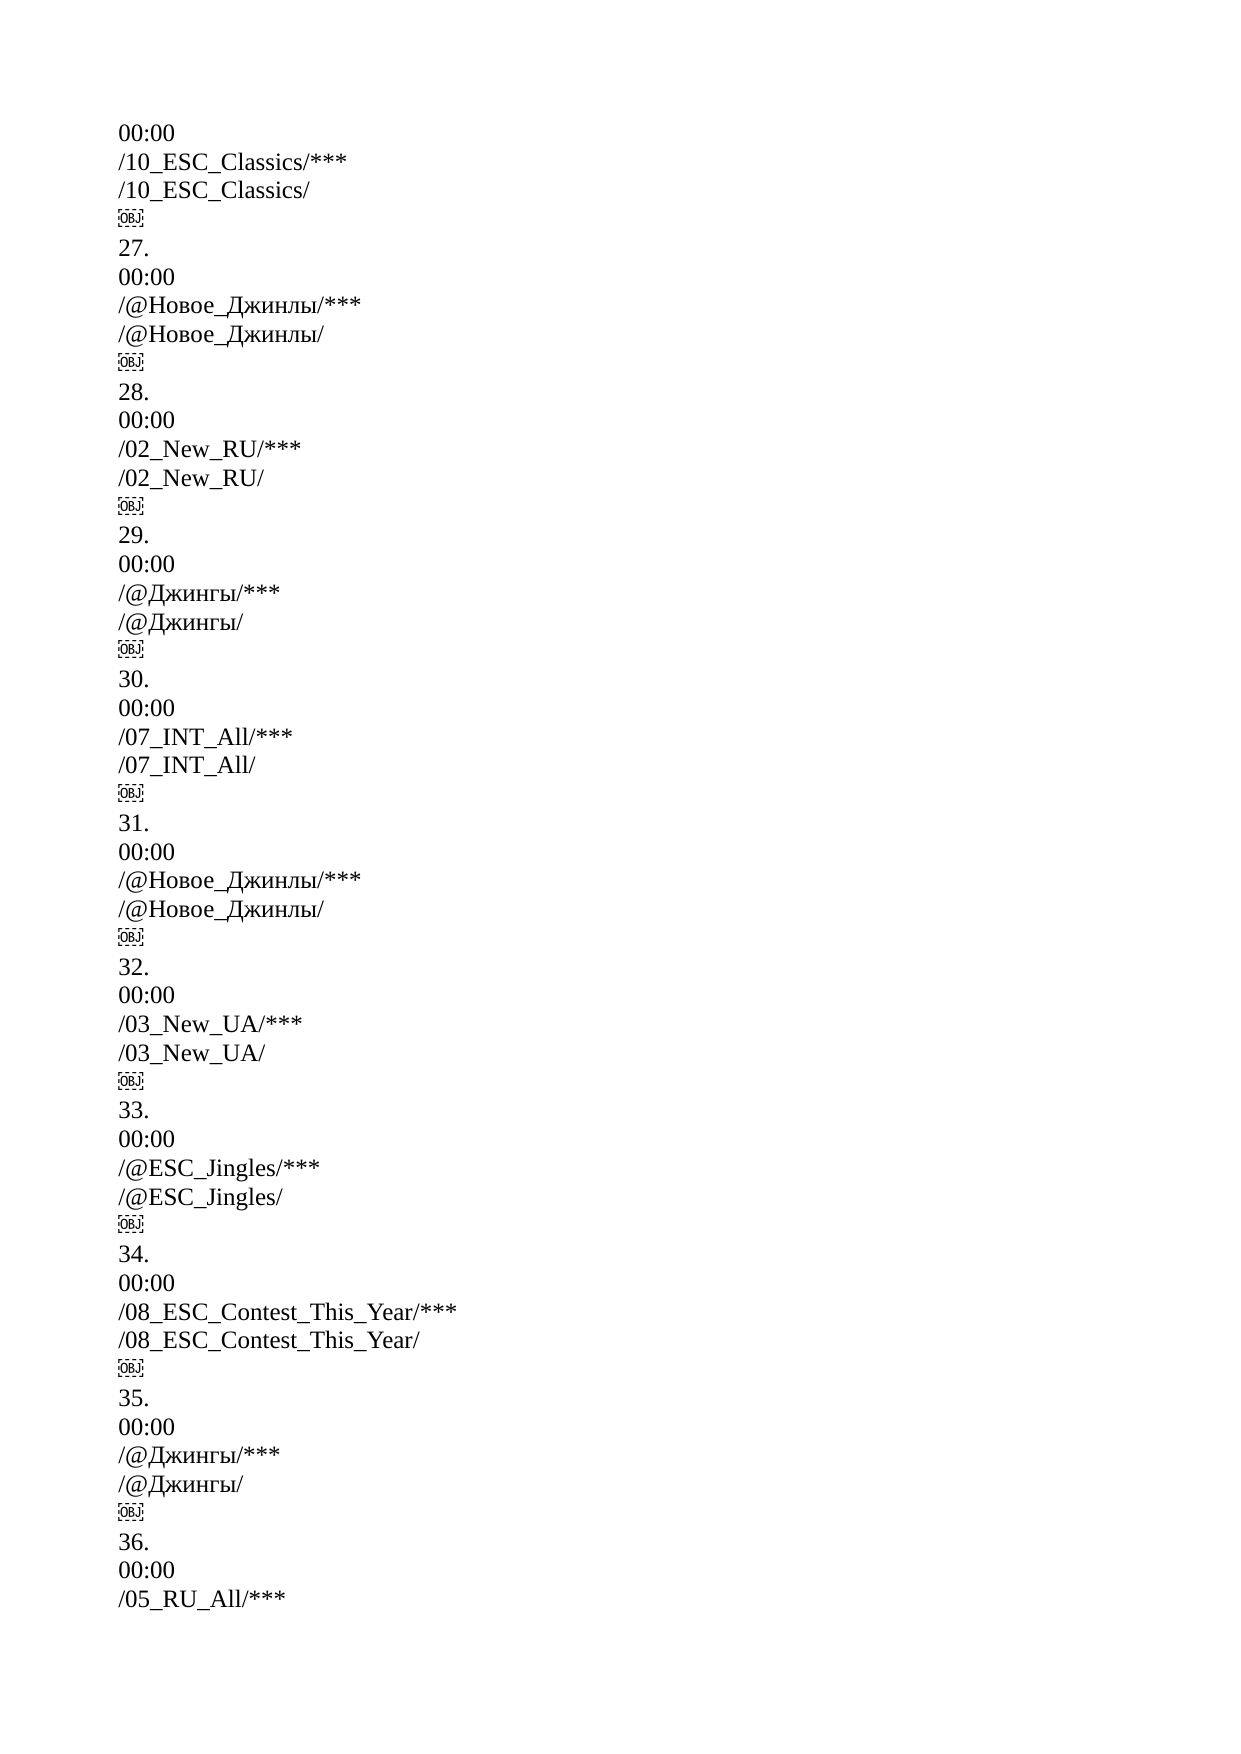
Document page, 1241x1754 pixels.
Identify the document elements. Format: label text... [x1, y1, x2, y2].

text 00:00 [118, 262, 1122, 291]
text /@Новое_Джинлы/ [118, 894, 1122, 923]
text ￼ [118, 923, 1122, 952]
text ￼ [118, 1354, 1122, 1383]
text ￼ [118, 348, 1122, 377]
text 28. [118, 377, 1122, 406]
text 00:00 [118, 549, 1122, 578]
text 31. [118, 808, 1122, 837]
text 00:00 [118, 118, 1122, 147]
text ￼ [118, 492, 1122, 521]
text /05_RU_All/*** [118, 1584, 1122, 1613]
text ￼ [118, 1211, 1122, 1239]
text /02_New_RU/ [118, 463, 1122, 492]
text 35. [118, 1383, 1122, 1412]
text /03_New_UA/*** [118, 1009, 1122, 1038]
text 00:00 [118, 981, 1122, 1009]
text /@ESC_Jingles/*** [118, 1153, 1122, 1182]
text /02_New_RU/*** [118, 434, 1122, 463]
text /07_INT_All/ [118, 751, 1122, 779]
text 00:00 [118, 837, 1122, 866]
text 32. [118, 952, 1122, 981]
text 00:00 [118, 693, 1122, 722]
text 30. [118, 664, 1122, 693]
text 00:00 [118, 406, 1122, 434]
text /@Новое_Джинлы/ [118, 319, 1122, 348]
text 27. [118, 233, 1122, 262]
text /@Джингы/*** [118, 578, 1122, 607]
text 34. [118, 1239, 1122, 1268]
text 33. [118, 1096, 1122, 1124]
text ￼ [118, 1067, 1122, 1096]
text ￼ [118, 204, 1122, 233]
text /03_New_UA/ [118, 1038, 1122, 1067]
text ￼ [118, 1498, 1122, 1527]
text 29. [118, 521, 1122, 549]
text /07_INT_All/*** [118, 722, 1122, 751]
text /@Новое_Джинлы/*** [118, 866, 1122, 894]
text /@Джингы/ [118, 1469, 1122, 1498]
text ￼ [118, 779, 1122, 808]
text 36. [118, 1527, 1122, 1556]
text 00:00 [118, 1412, 1122, 1441]
text /10_ESC_Classics/*** [118, 147, 1122, 176]
text /08_ESC_Contest_This_Year/*** [118, 1297, 1122, 1326]
text 00:00 [118, 1268, 1122, 1297]
text /08_ESC_Contest_This_Year/ [118, 1326, 1122, 1354]
text /@Джингы/ [118, 607, 1122, 636]
text /@Новое_Джинлы/*** [118, 291, 1122, 319]
text 00:00 [118, 1556, 1122, 1584]
text 00:00 [118, 1124, 1122, 1153]
text /@ESC_Jingles/ [118, 1182, 1122, 1211]
text /@Джингы/*** [118, 1441, 1122, 1469]
text ￼ [118, 636, 1122, 664]
text /10_ESC_Classics/ [118, 176, 1122, 204]
